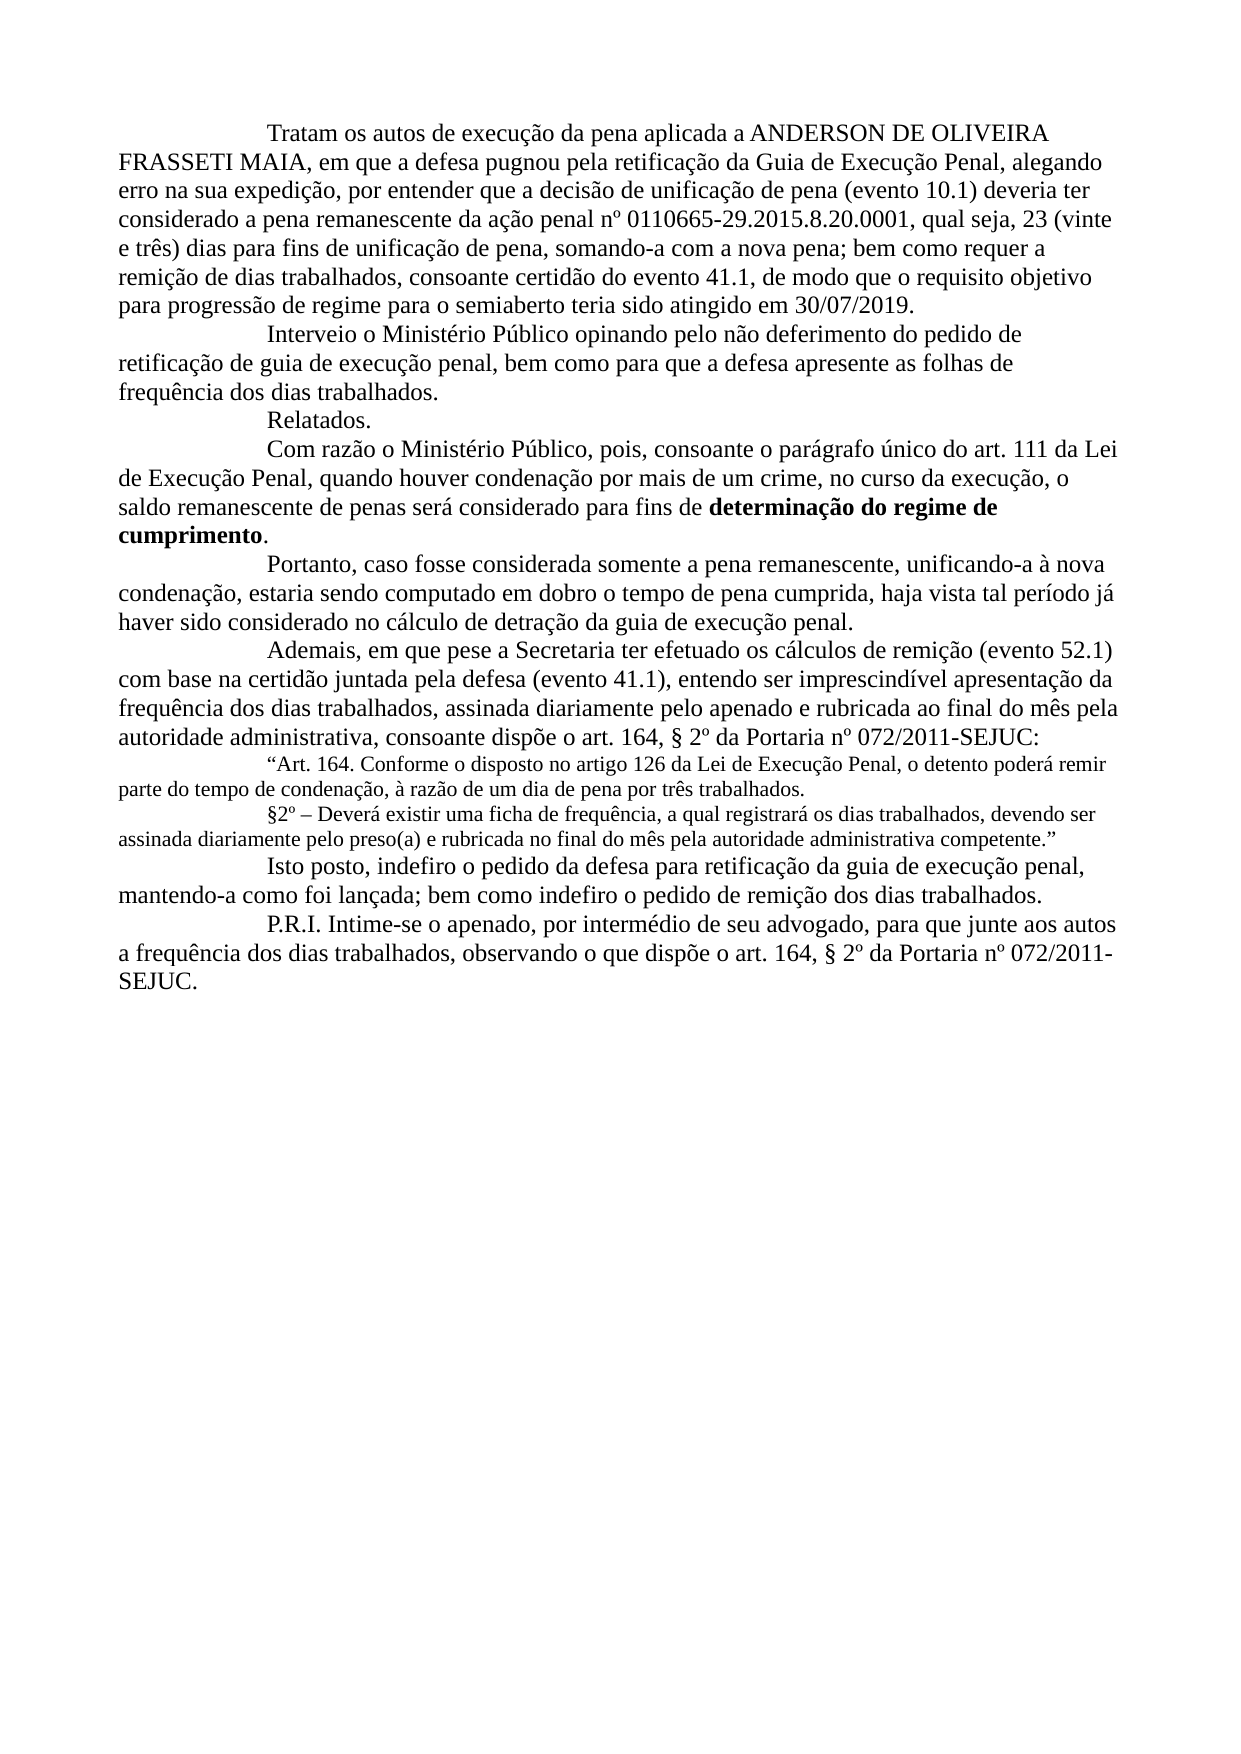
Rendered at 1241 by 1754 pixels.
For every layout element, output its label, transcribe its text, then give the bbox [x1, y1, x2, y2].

text “Art. 164. Conforme o disposto no artigo 126 da Lei de Execução Penal, o detento poderá remir parte do tempo de condenação, à razão de um dia de pena por três trabalhados. [118, 751, 1122, 801]
text Tratam os autos de execução da pena aplicada a ANDERSON DE OLIVEIRA FRASSETI MAIA, em que a defesa pugnou pela retificação da Guia de Execução Penal, alegando erro na sua expedição, por entender que a decisão de unificação de pena (evento 10.1) deveria ter considerado a pena remanescente da ação penal nº 0110665-29.2015.8.20.0001, qual seja, 23 (vinte e três) dias para fins de unificação de pena, somando-a com a nova pena; bem como requer a remição de dias trabalhados, consoante certidão do evento 41.1, de modo que o requisito objetivo para progressão de regime para o semiaberto teria sido atingido em 30/07/2019. [118, 118, 1122, 319]
text P.R.I. Intime-se o apenado, por intermédio de seu advogado, para que junte aos autos a frequência dos dias trabalhados, observando o que dispõe o art. 164, § 2º da Portaria nº 072/2011-SEJUC. [118, 909, 1122, 995]
text Relatados. [118, 406, 1122, 434]
text Interveio o Ministério Público opinando pelo não deferimento do pedido de retificação de guia de execução penal, bem como para que a defesa apresente as folhas de frequência dos dias trabalhados. [118, 319, 1122, 406]
text Isto posto, indefiro o pedido da defesa para retificação da guia de execução penal, mantendo-a como foi lançada; bem como indefiro o pedido de remição dos dias trabalhados. [118, 851, 1122, 909]
text §2º – Deverá existir uma ficha de frequência, a qual registrará os dias trabalhados, devendo ser assinada diariamente pelo preso(a) e rubricada no final do mês pela autoridade administrativa competente.” [118, 801, 1122, 851]
text Portanto, caso fosse considerada somente a pena remanescente, unificando-a à nova condenação, estaria sendo computado em dobro o tempo de pena cumprida, haja vista tal período já haver sido considerado no cálculo de detração da guia de execução penal. [118, 549, 1122, 636]
text Ademais, em que pese a Secretaria ter efetuado os cálculos de remição (evento 52.1) com base na certidão juntada pela defesa (evento 41.1), entendo ser imprescindível apresentação da frequência dos dias trabalhados, assinada diariamente pelo apenado e rubricada ao final do mês pela autoridade administrativa, consoante dispõe o art. 164, § 2º da Portaria nº 072/2011-SEJUC: [118, 636, 1122, 751]
text Com razão o Ministério Público, pois, consoante o parágrafo único do art. 111 da Lei de Execução Penal, quando houver condenação por mais de um crime, no curso da execução, o saldo remanescente de penas será considerado para fins de determinação do regime de cumprimento. [118, 434, 1122, 549]
